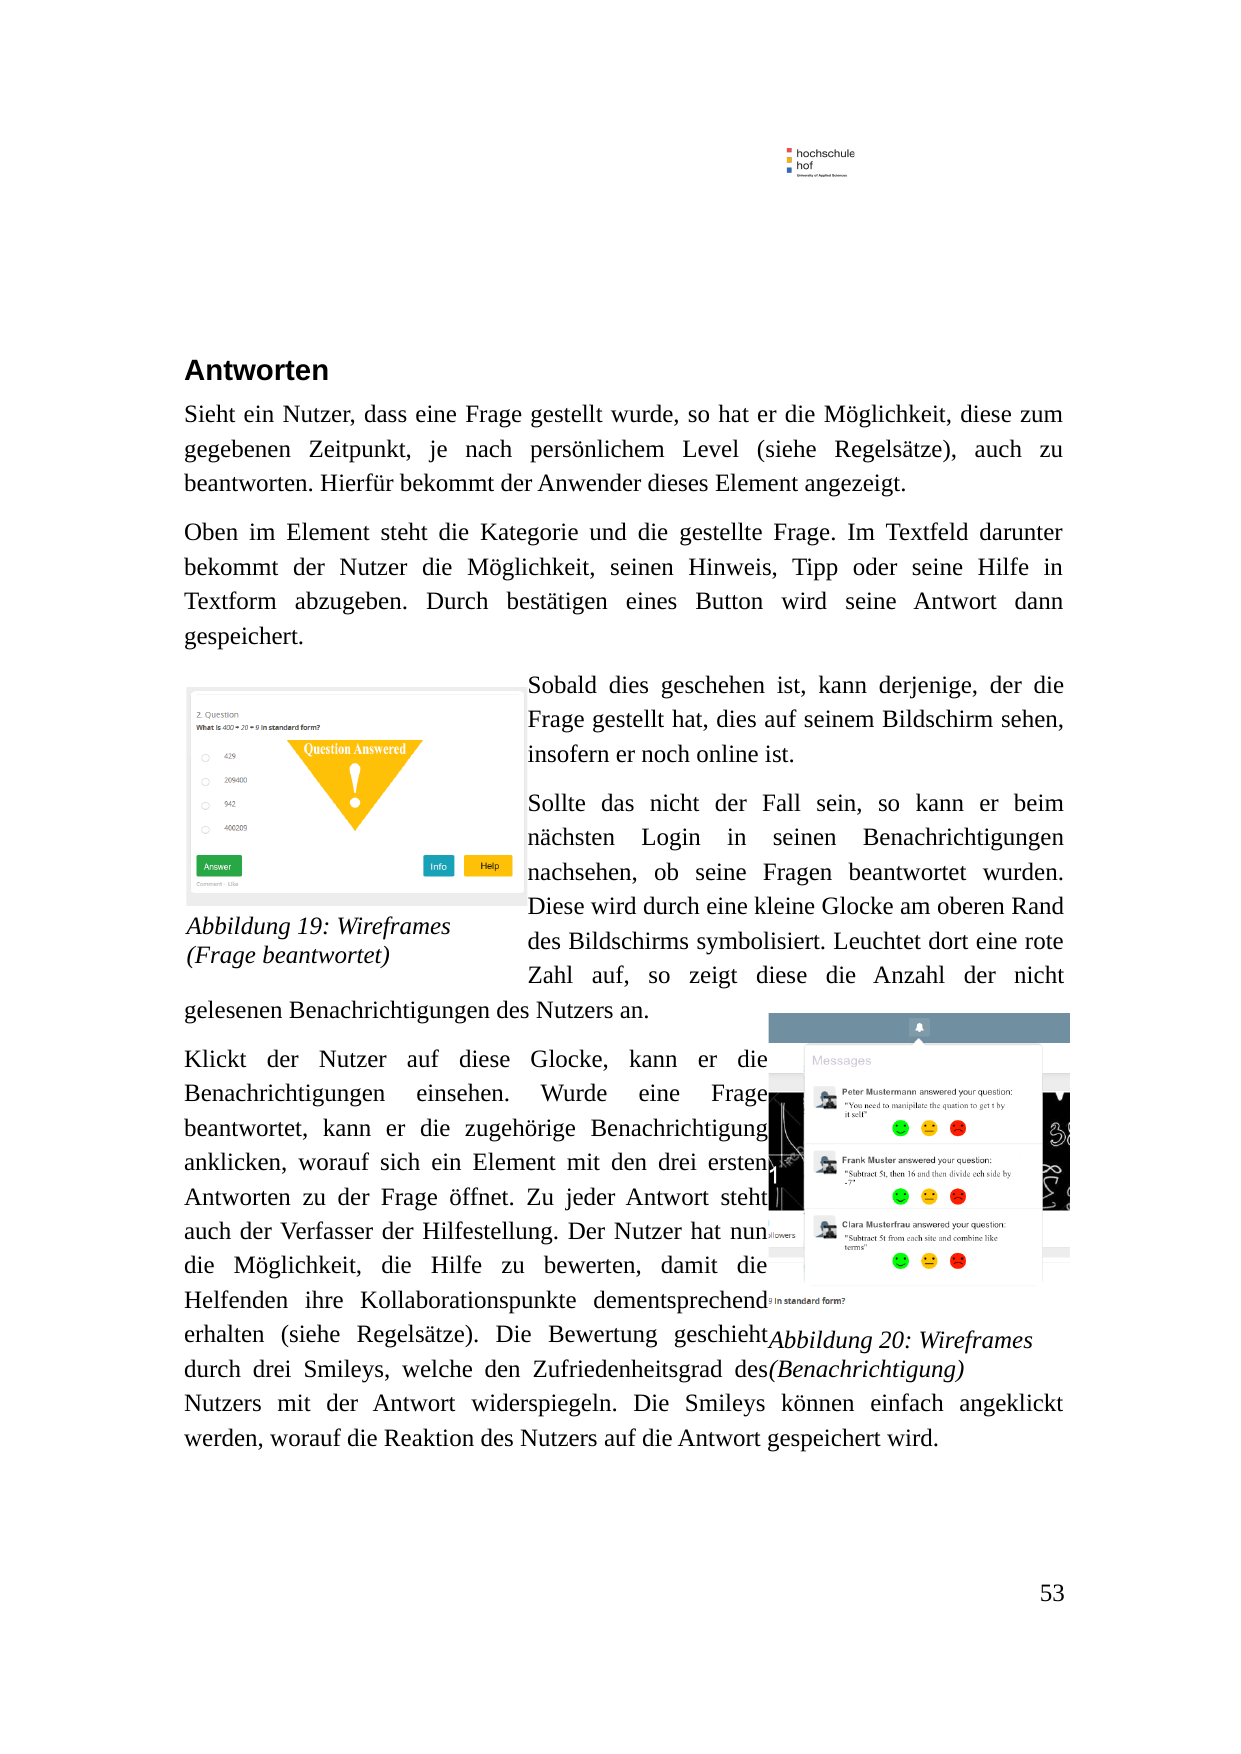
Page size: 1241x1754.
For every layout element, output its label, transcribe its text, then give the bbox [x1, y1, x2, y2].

text Sollte das nicht der Fall sein, so kann er beim nächsten Login in seinen Benachrichtigungen nachsehen, ob seine Fragen beantwortet wurden. Diese wird durch eine kleine Glocke am oberen Rand des Bildschirms symbolisiert. Leuchtet dort eine rote Zahl auf, so zeigt diese die Anzahl der nicht gelesenen Benachrichtigungen des Nutzers an. [184, 788, 1070, 1023]
picture [837, 1013, 1001, 1320]
subtitle Antworten [184, 353, 1064, 387]
text Sobald dies geschehen ist, kann derjenige, der die Frage gestellt hat, dies auf seinem Bildschirm sehen, insofern er noch online ist. [184, 670, 1064, 767]
picture [227, 687, 449, 906]
text Abbildung 19: Wireframes (Frage beantwortet) [186, 688, 527, 968]
text Klickt der Nutzer auf diese Glocke, kann er die Benachrichtigungen einsehen. Wurde eine Frage beantwortet, kann er die zugehörige Benachrichtigung anklicken, worauf sich ein Element mit den drei ersten Antworten zu der Frage öffnet. Zu jeder Antwort steht auch der Verfasser der Hilfestellung. Der Nutzer hat nun die Möglichkeit, die Hilfe zu bewerten, damit die Helfenden ihre Kollaborationspunkte dementsprechend erhalten (siehe Regelsätze). Die Bewertung geschieht durch drei Smileys, welche den Zufriedenheitsgrad des Nutzers mit der Antwort widerspiegeln. Die Smileys können einfach angeklickt werden, worauf die Reaktion des Nutzers auf die Antwort gespeichert wird. [184, 1044, 1064, 1452]
text Sieht ein Nutzer, dass eine Frage gestellt wurde, so hat er die Möglichkeit, diese zum gegebenen Zeitpunkt, je nach persönlichem Level (siehe Regelsätze), auch zu beantworten. Hierfür bekommt der Anwender dieses Element angezeigt. [184, 399, 1064, 497]
picture [786, 148, 855, 177]
text Abbildung 20: Wireframes (Benachrichtigung) [768, 1014, 1070, 1383]
text Oben im Element steht die Kategorie und die gestellte Frage. Im Textfeld darunter bekommt der Nutzer die Möglichkeit, seinen Hinweis, Tipp oder seine Hilfe in Textform abzugeben. Durch bestätigen eines Button wird seine Antwort dann gespeichert. [184, 517, 1064, 649]
